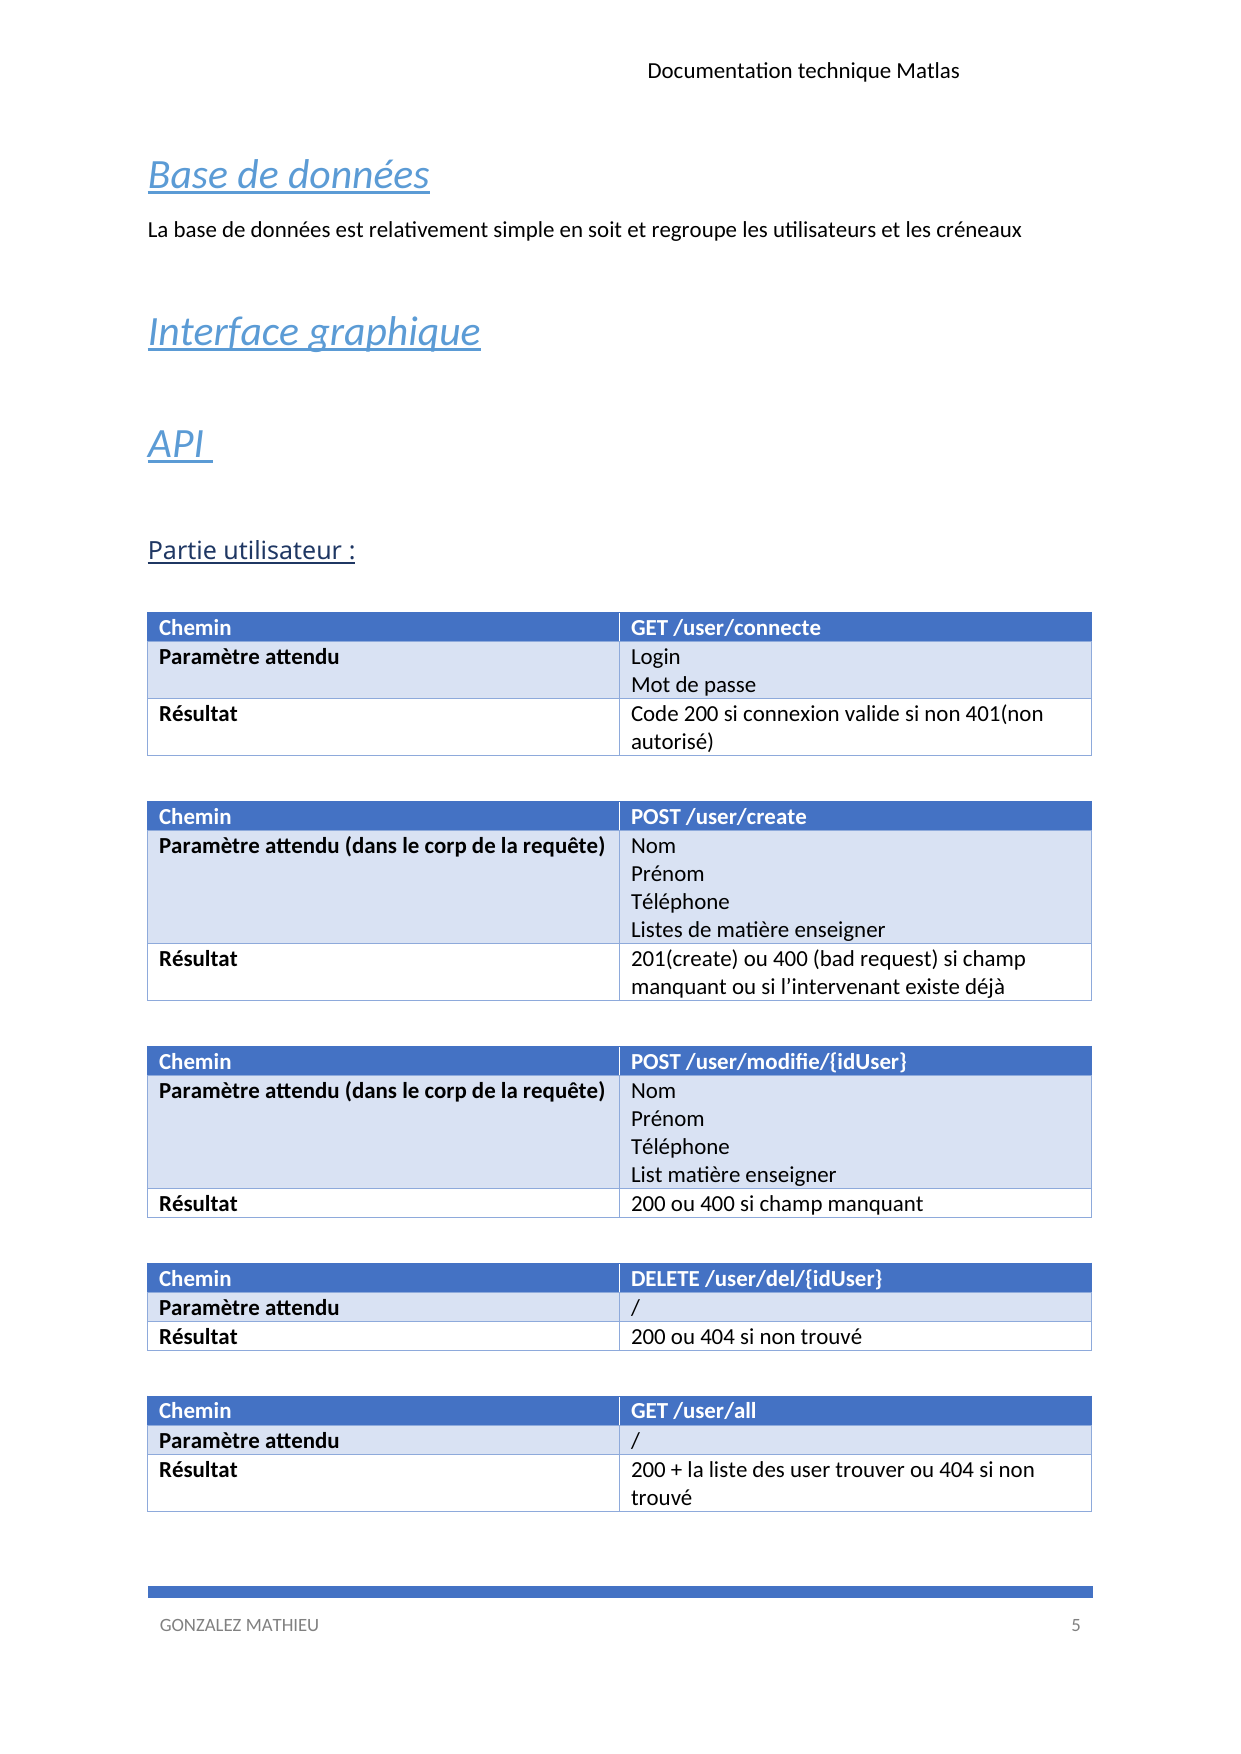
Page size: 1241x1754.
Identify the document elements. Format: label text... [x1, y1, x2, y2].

table_cell Nom Prénom Téléphone List matière enseigner [620, 1076, 1091, 1188]
table_cell / [620, 1426, 1091, 1454]
table_cell Code 200 si connexion valide si non 401(non autorisé) [620, 699, 1091, 755]
subtitle Partie utilisateur : [148, 533, 1093, 567]
subtitle API [148, 417, 1093, 467]
table_header POST /user/create [620, 802, 1091, 830]
table_header Chemin [148, 1264, 619, 1292]
subtitle Interface graphique [148, 304, 1093, 355]
table_cell Résultat [148, 1189, 619, 1217]
table_cell Paramètre attendu (dans le corp de la requête) [148, 831, 619, 943]
subtitle Base de données [148, 148, 1093, 198]
table_cell Paramètre attendu [148, 1426, 619, 1454]
table_header POST /user/modifie/{idUser} [620, 1047, 1091, 1075]
table_cell Résultat [148, 944, 619, 1000]
table_cell 200 ou 400 si champ manquant [620, 1189, 1091, 1217]
table_cell Paramètre attendu [148, 1293, 619, 1321]
table_cell Résultat [148, 1322, 619, 1350]
table_header GET /user/connecte [620, 613, 1091, 641]
table_cell Résultat [148, 1455, 619, 1511]
table_cell Résultat [148, 699, 619, 755]
table_cell 200 ou 404 si non trouvé [620, 1322, 1091, 1350]
table_cell Paramètre attendu [148, 642, 619, 698]
table_cell 201(create) ou 400 (bad request) si champ manquant ou si l’intervenant existe déjà [620, 944, 1091, 1000]
table_header Chemin [148, 613, 619, 641]
table_header DELETE /user/del/{idUser} [620, 1264, 1091, 1292]
table_header Chemin [148, 802, 619, 830]
table_cell Login Mot de passe [620, 642, 1091, 698]
table_header Chemin [148, 1047, 619, 1075]
table_cell / [620, 1293, 1091, 1321]
text La base de données est relativement simple en soit et regroupe les utilisateurs et les créneaux [148, 215, 1093, 243]
table_cell 200 + la liste des user trouver ou 404 si non trouvé [620, 1455, 1091, 1511]
table_header Chemin [148, 1397, 619, 1425]
table_cell Paramètre attendu (dans le corp de la requête) [148, 1076, 619, 1188]
table_cell Nom Prénom Téléphone Listes de matière enseigner [620, 831, 1091, 943]
table_header GET /user/all [620, 1397, 1091, 1425]
